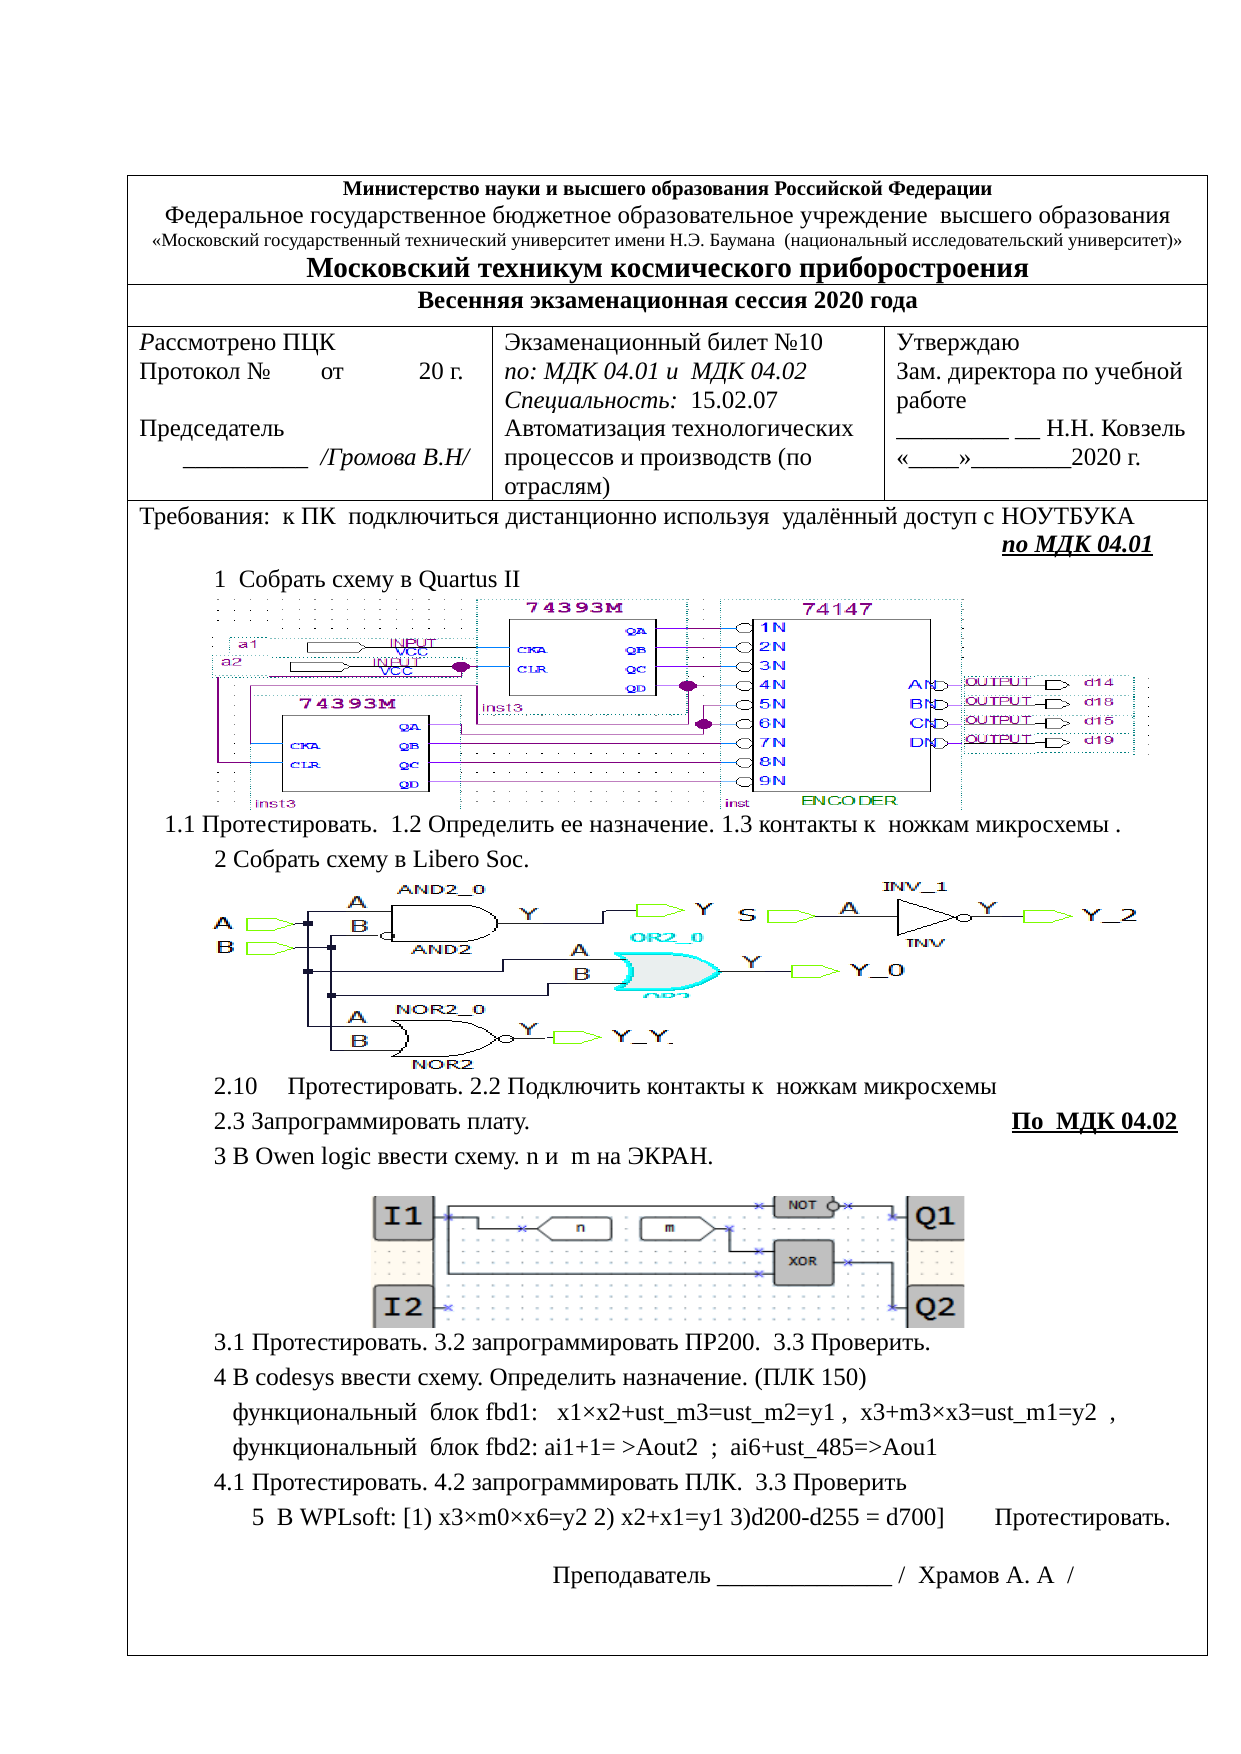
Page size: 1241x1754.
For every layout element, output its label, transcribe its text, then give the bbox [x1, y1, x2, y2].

table_cell Утверждаю Зам. директора по учебной работе _________ __ Н.Н. Ковзель «____»________2020 г. [885, 327, 1207, 500]
table_cell Экзаменационный билет №10 по: МДК 04.01 и МДК 04.02 Специальность: 15.02.07 Автоматизация технологических процессов и производств (по отраслям) [493, 327, 884, 500]
table_cell Весенняя экзаменационная сессия 2020 года [128, 285, 1207, 326]
table_cell Рассмотрено ПЦК Протокол № от 20 г. Председатель __________ /Громова В.Н/ [128, 327, 492, 500]
table_cell Требования: к ПК подключиться дистанционно используя удалённый доступ с НОУТБУКА по МДК 04.01 1 Собрать схему в Quartus II 1.1 Протестировать. 1.2 Определить ее назначение. 1.3 контакты к ножкам микросхемы . 2 Собрать схему в Libero Soc. Протестировать. 2.2 Подключить контакты к ножкам микросхемы 2.3 Запрограммировать плату. По МДК 04.02 3 В Owen logic ввести схему. n и m на ЭКРАН. Протестировать. 3.2 запрограммировать ПР200. 3.3 Проверить. 4 В codesys ввести схему. Определить назначение. (ПЛК 150) функциональный блок fbd1: x1×x2+ust_m3=ust_m2=y1 , x3+m3×x3=ust_m1=y2 , функциональный блок fbd2: ai1+1= >Aout2 ; ai6+ust_485=>Aou1 Протестировать. 4.2 запрограммировать ПЛК. 3.3 Проверить 5 В WPLsoft: [1) x3×m0×x6=y2 2) x2+x1=y1 3)d200-d255 = d700] Протестировать. Преподаватель ______________ / Храмов А. А / [128, 501, 1207, 1654]
table_header Министерство науки и высшего образования Российской Федерации Федеральное государственное бюджетное образовательное учреждение высшего образования «Московский государственный технический университет имени Н.Э. Баумана (национальный исследовательский университет)» Московский техникум космического приборостроения [128, 176, 1207, 284]
